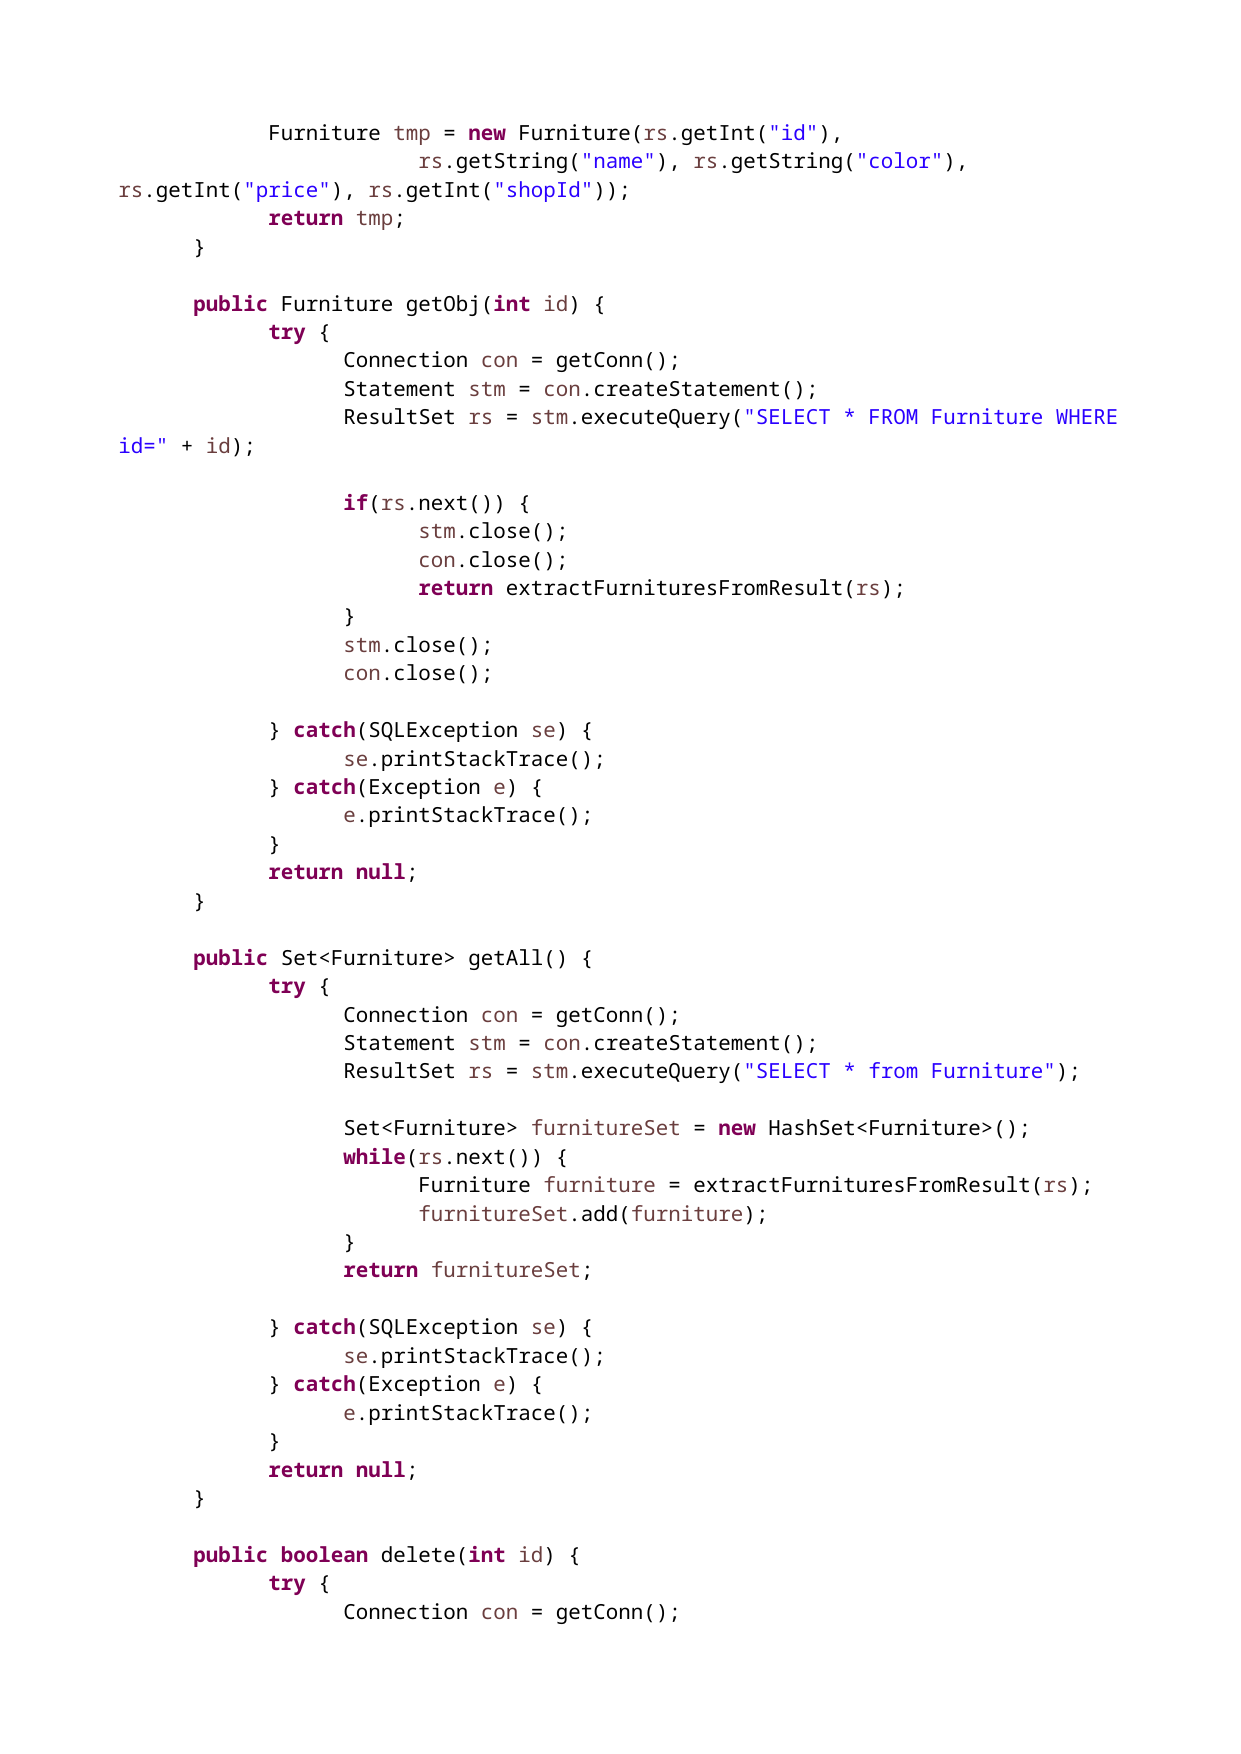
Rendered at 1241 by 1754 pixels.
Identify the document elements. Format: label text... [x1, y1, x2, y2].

text con.close(); [118, 658, 1122, 687]
text Connection con = getConn(); [118, 1000, 1122, 1028]
text } [118, 1426, 1122, 1455]
text Connection con = getConn(); [118, 1597, 1122, 1625]
text return null; [118, 857, 1122, 886]
text try { [118, 317, 1122, 346]
text Set<Furniture> furnitureSet = new HashSet<Furniture>(); [118, 1113, 1122, 1142]
text public boolean delete(int id) { [118, 1540, 1122, 1568]
text } [118, 602, 1122, 630]
text } [118, 886, 1122, 914]
text return tmp; [118, 203, 1122, 232]
text } catch(Exception e) { [118, 1369, 1122, 1398]
text } [118, 1483, 1122, 1512]
text try { [118, 971, 1122, 1000]
text } catch(SQLException se) { [118, 1312, 1122, 1341]
text } [118, 1227, 1122, 1256]
text stm.close(); [118, 630, 1122, 658]
text } catch(Exception e) { [118, 772, 1122, 801]
text Statement stm = con.createStatement(); [118, 1028, 1122, 1057]
text } [118, 829, 1122, 857]
text stm.close(); [118, 516, 1122, 545]
text if(rs.next()) { [118, 488, 1122, 516]
text e.printStackTrace(); [118, 1398, 1122, 1426]
text Connection con = getConn(); [118, 346, 1122, 374]
text Furniture furniture = extractFurnituresFromResult(rs); [118, 1170, 1122, 1199]
text se.printStackTrace(); [118, 744, 1122, 772]
text return null; [118, 1455, 1122, 1483]
text con.close(); [118, 545, 1122, 573]
text public Set<Furniture> getAll() { [118, 943, 1122, 971]
text Statement stm = con.createStatement(); [118, 374, 1122, 402]
text } [118, 232, 1122, 260]
text ResultSet rs = stm.executeQuery("SELECT * from Furniture"); [118, 1057, 1122, 1085]
text } catch(SQLException se) { [118, 715, 1122, 744]
text try { [118, 1568, 1122, 1597]
text public Furniture getObj(int id) { [118, 289, 1122, 317]
text ResultSet rs = stm.executeQuery("SELECT * FROM Furniture WHERE id=" + id); [118, 402, 1122, 459]
text return furnitureSet; [118, 1256, 1122, 1284]
text furnitureSet.add(furniture); [118, 1199, 1122, 1227]
text while(rs.next()) { [118, 1142, 1122, 1170]
text Furniture tmp = new Furniture(rs.getInt("id"), [118, 118, 1122, 147]
text return extractFurnituresFromResult(rs); [118, 573, 1122, 602]
text e.printStackTrace(); [118, 801, 1122, 829]
text se.printStackTrace(); [118, 1341, 1122, 1369]
text rs.getString("name"), rs.getString("color"), rs.getInt("price"), rs.getInt("shopId")); [118, 147, 1122, 203]
